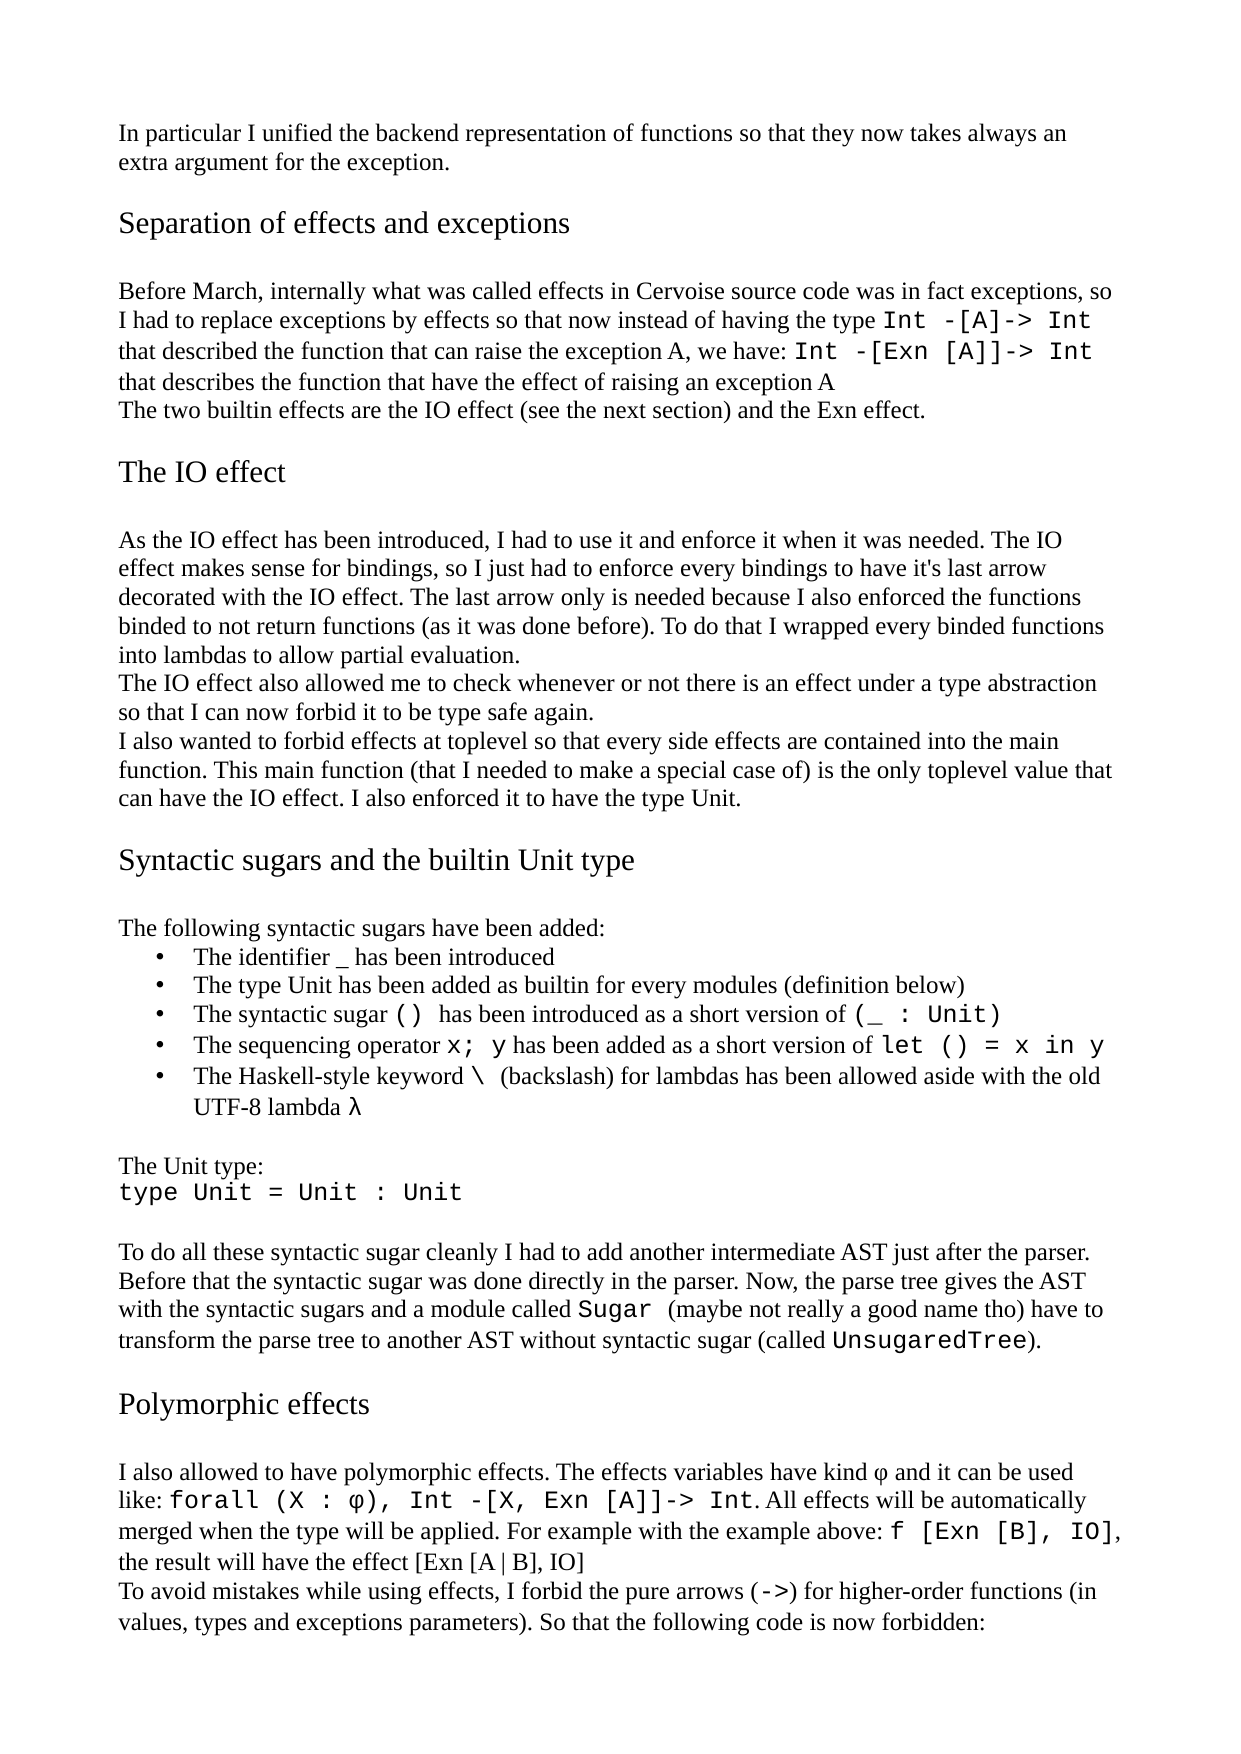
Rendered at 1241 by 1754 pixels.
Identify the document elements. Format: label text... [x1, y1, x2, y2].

text Before March, internally what was called effects in Cervoise source code was in fact exceptions, so I had to replace exceptions by effects so that now instead of having the type Int -[A]-> Int that described the function that can raise the exception A, we have: Int -[Exn [A]]-> Int that describes the function that have the effect of raising an exception A [118, 276, 1122, 395]
text The IO effect also allowed me to check whenever or not there is an effect under a type abstraction so that I can now forbid it to be type safe again. [118, 668, 1122, 726]
text The two builtin effects are the IO effect (see the next section) and the Exn effect. [118, 395, 1122, 424]
list The identifier _ has been introduced [156, 942, 1122, 970]
list The sequencing operator x; y has been added as a short version of let () = x in y [156, 1030, 1122, 1061]
list The Haskell-style keyword \ (backslash) for lambdas has been allowed aside with the old UTF-8 lambda λ [156, 1061, 1122, 1122]
text To do all these syntactic sugar cleanly I had to add another intermediate AST just after the parser. Before that the syntactic sugar was done directly in the parser. Now, the parse tree gives the AST with the syntactic sugars and a module called Sugar (maybe not really a good name tho) have to transform the parse tree to another AST without syntactic sugar (called UnsugaredTree). [118, 1237, 1122, 1356]
text As the IO effect has been introduced, I had to use it and enforce it when it was needed. The IO effect makes sense for bindings, so I just had to enforce every bindings to have it's last arrow decorated with the IO effect. The last arrow only is needed because I also enforced the functions binded to not return functions (as it was done before). To do that I wrapped every binded functions into lambdas to allow partial evaluation. [118, 525, 1122, 668]
text To avoid mistakes while using effects, I forbid the pure arrows (->) for higher-order functions (in values, types and exceptions parameters). So that the following code is now forbidden: [118, 1576, 1122, 1636]
text I also wanted to forbid effects at toplevel so that every side effects are contained into the main function. This main function (that I needed to make a special case of) is the only toplevel value that can have the IO effect. I also enforced it to have the type Unit. [118, 726, 1122, 812]
text Separation of effects and exceptions [118, 204, 1122, 240]
text Syntactic sugars and the builtin Unit type [118, 841, 1122, 877]
text The following syntactic sugars have been added: [118, 913, 1122, 942]
list The type Unit has been added as builtin for every modules (definition below) [156, 970, 1122, 999]
text The Unit type: [118, 1151, 1122, 1180]
text In particular I unified the backend representation of functions so that they now takes always an extra argument for the exception. [118, 118, 1122, 176]
list The syntactic sugar () has been introduced as a short version of (_ : Unit) [156, 999, 1122, 1030]
text Polymorphic effects [118, 1385, 1122, 1421]
text type Unit = Unit : Unit [118, 1180, 1122, 1208]
text I also allowed to have polymorphic effects. The effects variables have kind φ and it can be used like: forall (X : φ), Int -[X, Exn [A]]-> Int. All effects will be automatically merged when the type will be applied. For example with the example above: f [Exn [B], IO], the result will have the effect [Exn [A | B], IO] [118, 1457, 1122, 1576]
text The IO effect [118, 453, 1122, 489]
